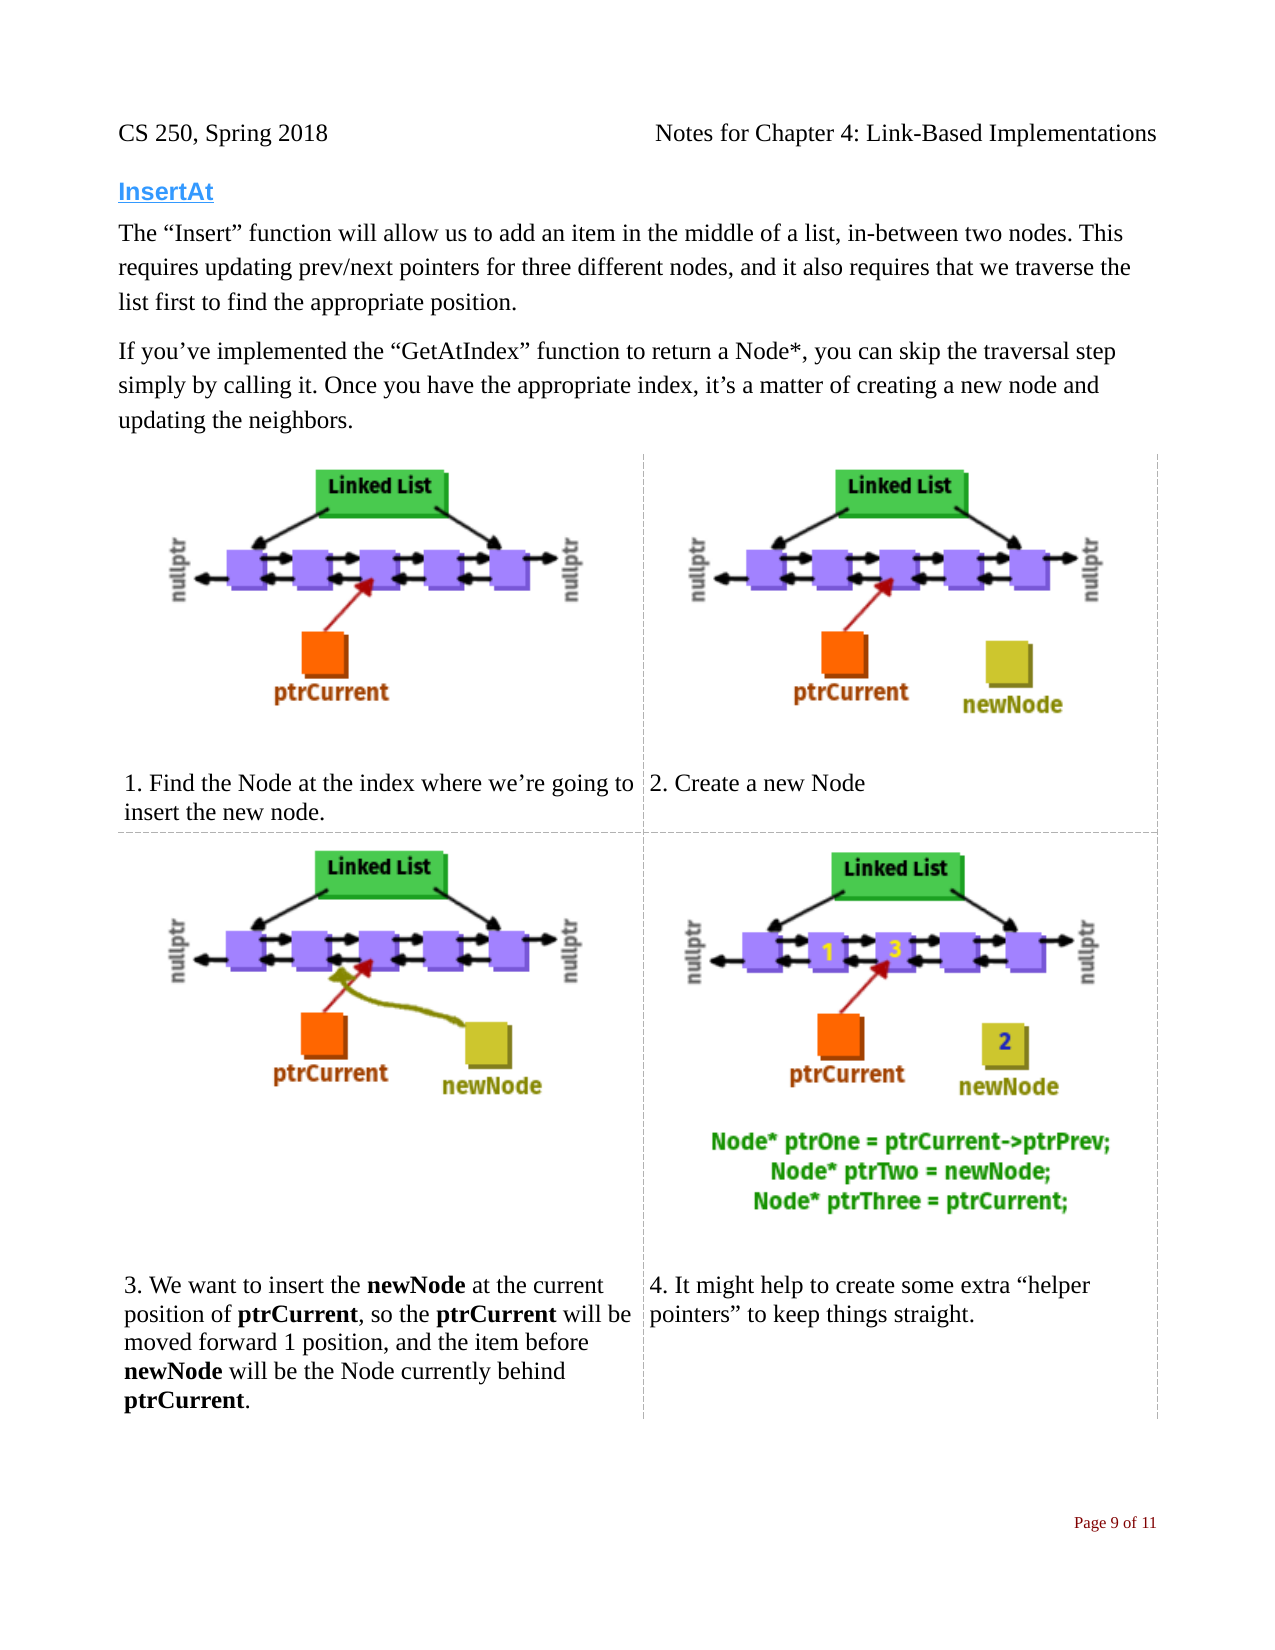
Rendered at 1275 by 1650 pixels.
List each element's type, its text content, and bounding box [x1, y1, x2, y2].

text The “Insert” function will allow us to add an item in the middle of a list, in-between two nodes. This requires updating prev/next pointers for three different nodes, and it also requires that we traverse the list first to find the appropriate position. [118, 218, 1157, 316]
subtitle InsertAt [118, 176, 1157, 205]
table_cell 2. Create a new Node [644, 763, 1157, 832]
table_header [644, 454, 1157, 763]
picture [162, 837, 600, 1118]
picture [676, 459, 1124, 729]
table_cell [118, 832, 643, 1264]
table_cell 1. Find the Node at the index where we’re going to insert the new node. [118, 763, 643, 832]
table_cell 4. It might help to create some extra “helper pointers” to keep things straight. [644, 1264, 1157, 1419]
picture [672, 837, 1128, 1230]
text If you’ve implemented the “GetAtIndex” function to return a Node*, you can skip the traversal step simply by calling it. Once you have the appropriate index, it’s a matter of creating a new node and updating the neighbors. [118, 336, 1157, 433]
table_cell 3. We want to insert the newNode at the current position of ptrCurrent, so the ptrCurrent will be moved forward 1 position, and the item before newNode will be the Node currently behind ptrCurrent. [118, 1264, 643, 1419]
picture [155, 459, 607, 712]
table_header [118, 454, 643, 763]
table_cell [644, 832, 1157, 1264]
